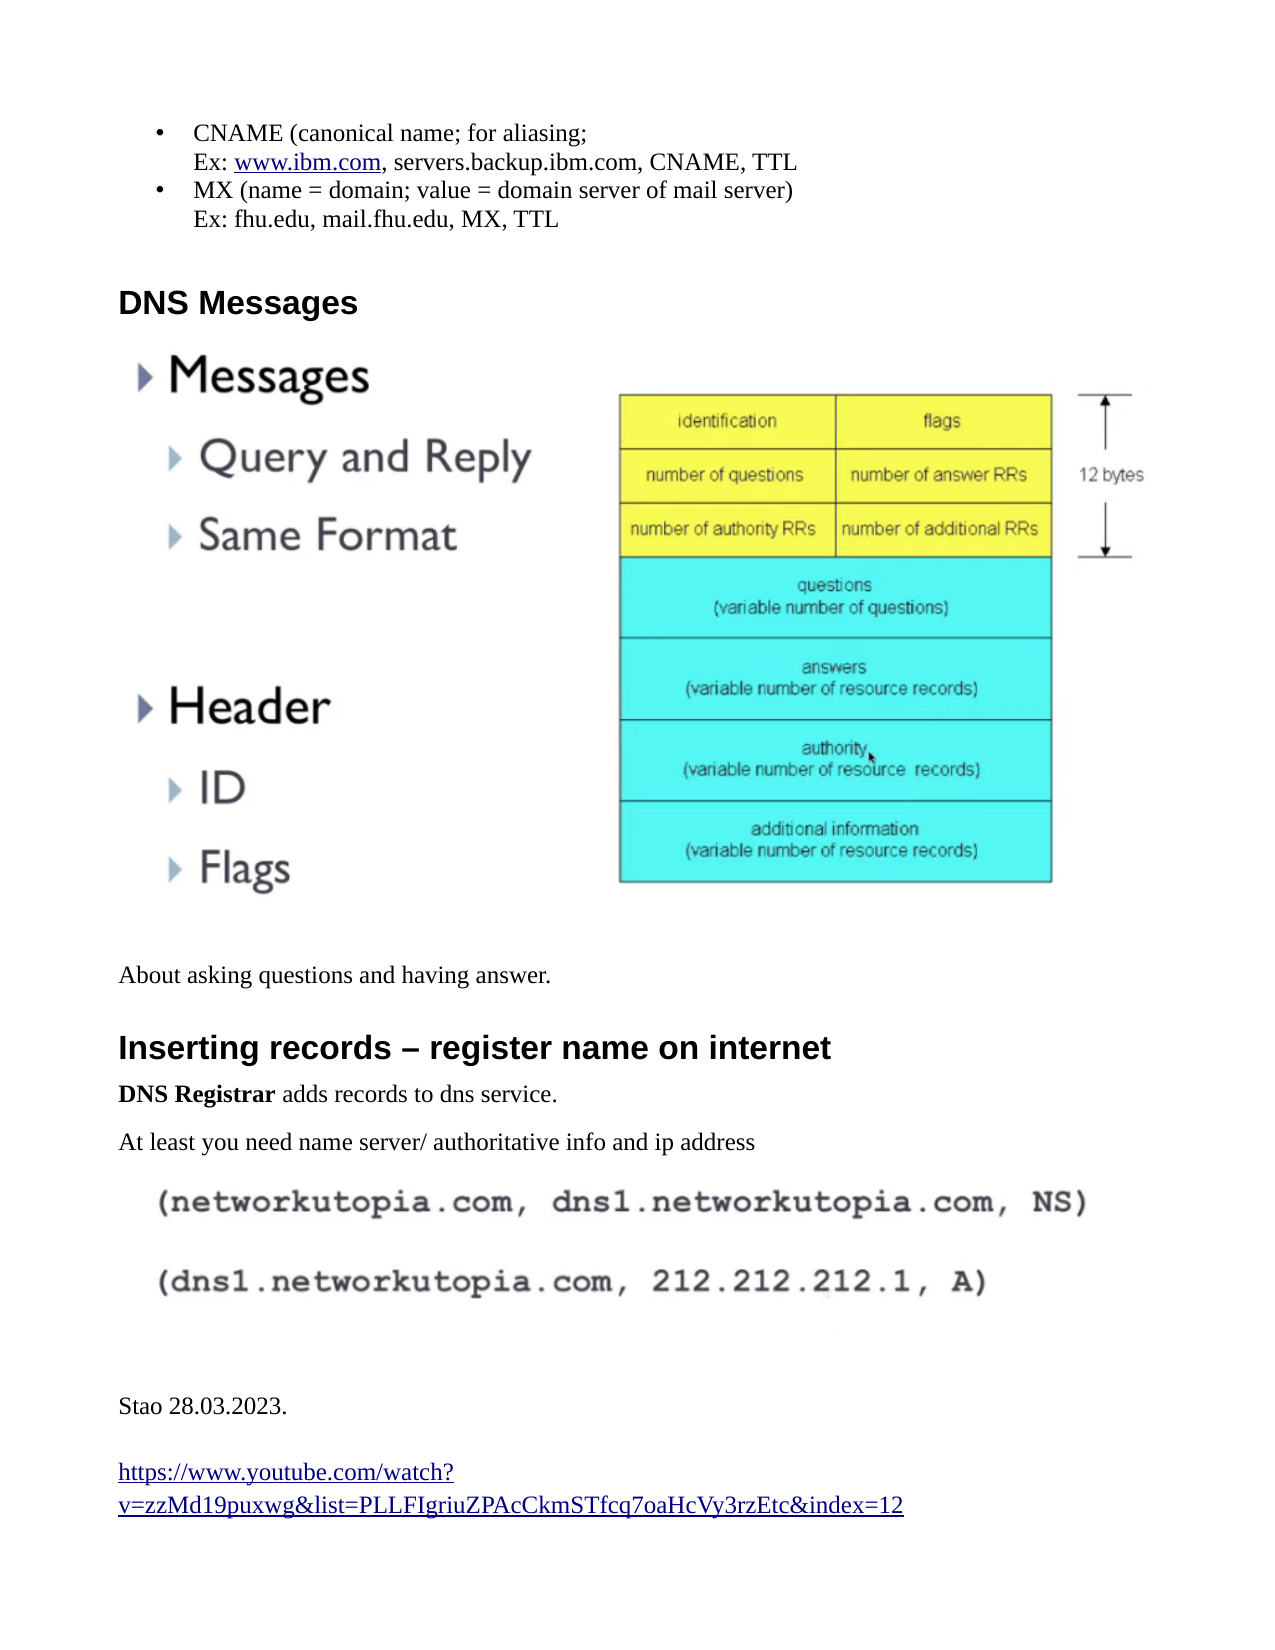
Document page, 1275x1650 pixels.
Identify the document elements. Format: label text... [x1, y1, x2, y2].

text About asking questions and having answer. [118, 960, 1157, 988]
picture [118, 1174, 1157, 1340]
subtitle Inserting records – register name on internet [118, 1028, 1157, 1067]
subtitle DNS Messages [118, 283, 1157, 321]
text At least you need name server/ authoritative info and ip address [118, 1127, 1157, 1156]
picture [118, 349, 1157, 908]
list CNAME (canonical name; for aliasing; Ex: www.ibm.com, servers.backup.ibm.com, CNAME, TTL [156, 118, 1157, 176]
text DNS Registrar adds records to dns service. [118, 1079, 1157, 1108]
text Stao 28.03.2023. https://www.youtube.com/watch?v=zzMd19puxwg&list=PLLFIgriuZPAcCkmSTfcq7oaHcVy3rzEtc&index=12 [118, 1391, 1157, 1519]
list MX (name = domain; value = domain server of mail server) Ex: fhu.edu, mail.fhu.edu, MX, TTL [156, 176, 1157, 262]
